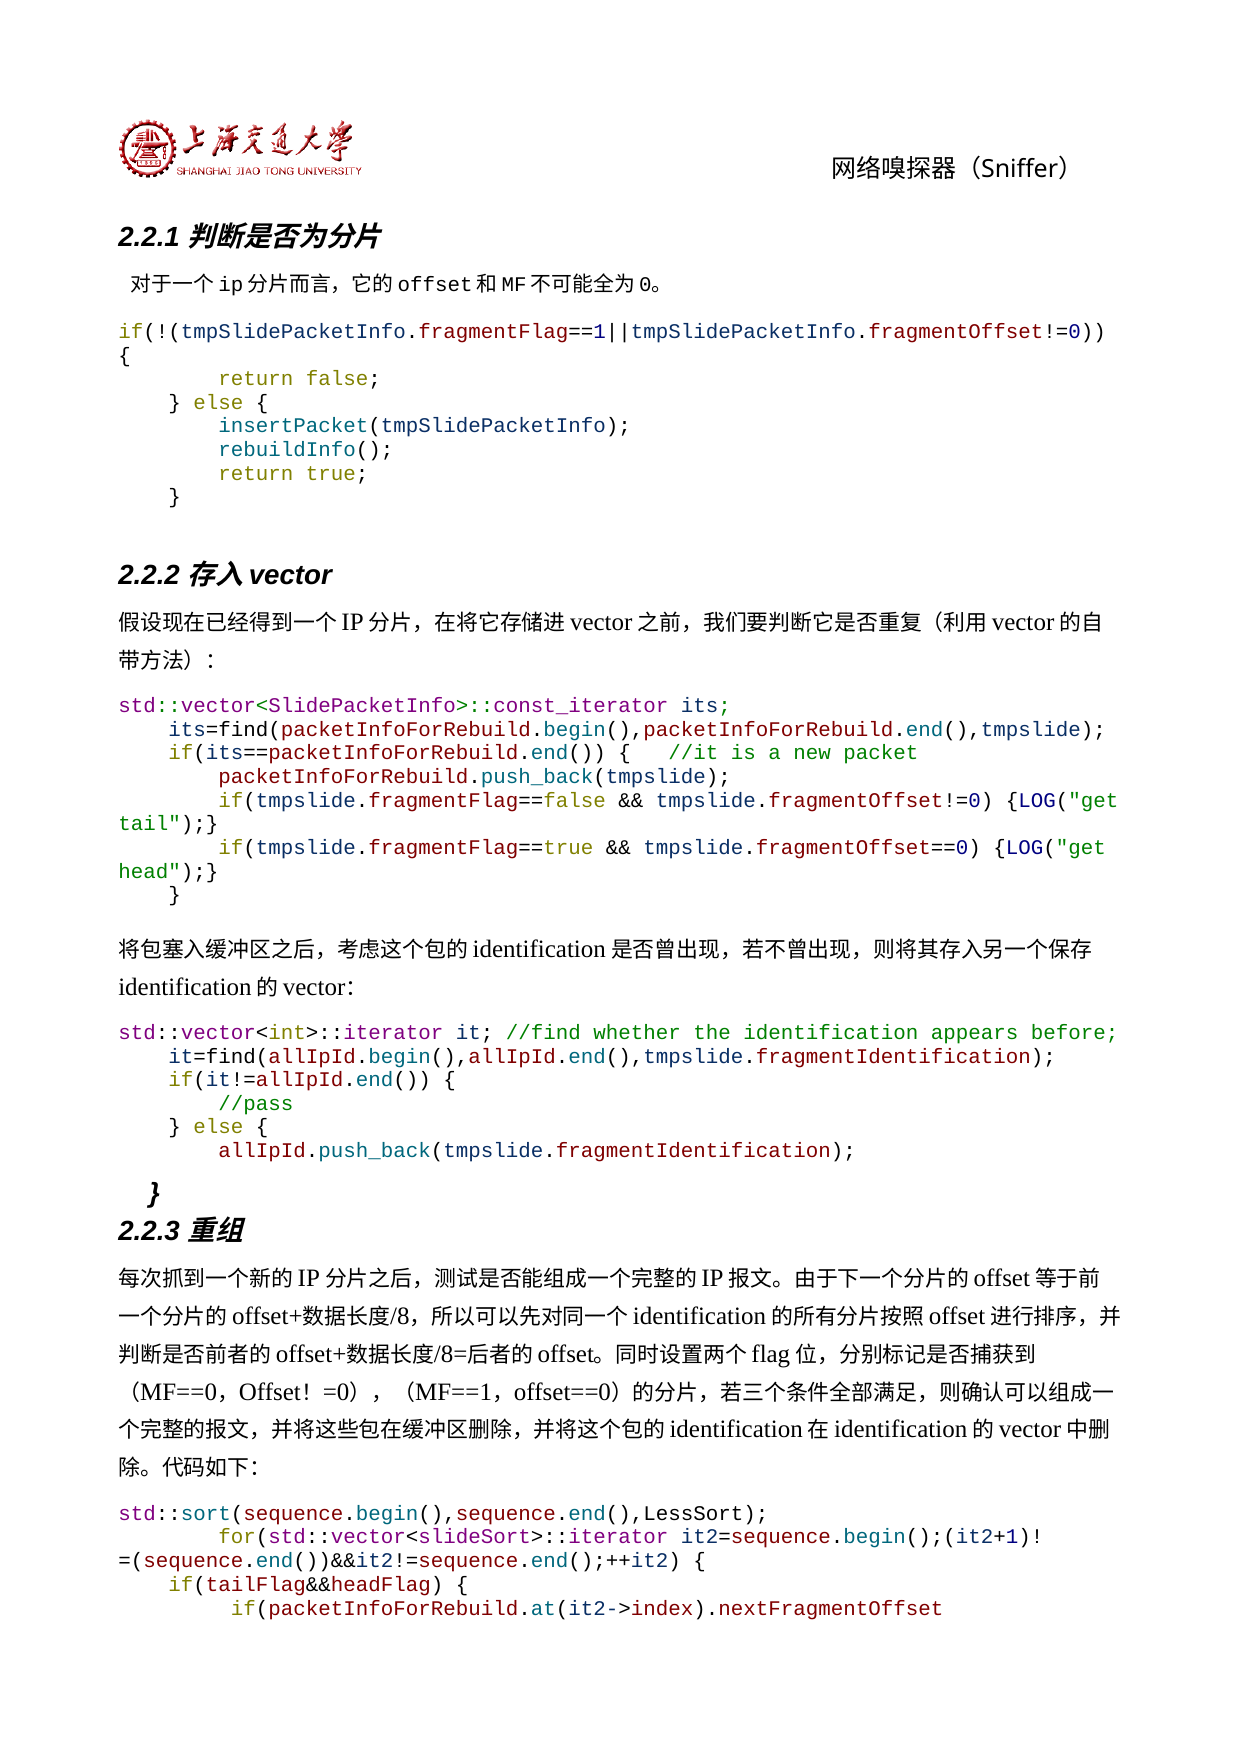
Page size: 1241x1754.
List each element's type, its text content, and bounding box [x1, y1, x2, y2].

text 对于一个ip分片而言，它的offset和MF不可能全为0。 [118, 267, 1122, 297]
subtitle } 2.2.3 重组 [118, 1176, 1122, 1248]
text allIpId.push_back(tmpslide.fragmentIdentification); [118, 1140, 1122, 1164]
text //pass [118, 1093, 1122, 1117]
text its=find(packetInfoForRebuild.begin(),packetInfoForRebuild.end(),tmpslide); [118, 719, 1122, 742]
text for(std::vector<slideSort>::iterator it2=sequence.begin();(it2+1)!=(sequence.end())&&it2!=sequence.end();++it2) { [118, 1527, 1122, 1574]
text } else { [118, 392, 1122, 416]
text } else { [118, 1117, 1122, 1140]
subtitle 2.2.1 判断是否为分片 [118, 214, 1122, 254]
subtitle 2.2.2 存入vector [118, 552, 1122, 592]
text 每次抓到一个新的IP分片之后，测试是否能组成一个完整的IP报文。由于下一个分片的offset等于前一个分片的offset+数据长度/8，所以可以先对同一个identification的所有分片按照offset进行排序，并判断是否前者的offset+数据长度/8=后者的offset。同时设置两个flag位，分别标记是否捕获到（MF==0，Offset！=0），（MF==1，offset==0）的分片，若三个条件全部满足，则确认可以组成一个完整的报文，并将这些包在缓冲区删除，并将这个包的identification在identification的vector中删除。代码如下： [118, 1261, 1122, 1482]
text if(tmpslide.fragmentFlag==true && tmpslide.fragmentOffset==0) {LOG("get head");} [118, 837, 1122, 884]
text if(!(tmpSlidePacketInfo.fragmentFlag==1||tmpSlidePacketInfo.fragmentOffset!=0)) { [118, 321, 1122, 368]
text if(it!=allIpId.end()) { [118, 1069, 1122, 1093]
text packetInfoForRebuild.push_back(tmpslide); [118, 766, 1122, 790]
text std::sort(sequence.begin(),sequence.end(),LessSort); [118, 1503, 1122, 1527]
text std::vector<int>::iterator it; //find whether the identification appears before; [118, 1022, 1122, 1046]
text if(its==packetInfoForRebuild.end()) { //it is a new packet [118, 742, 1122, 766]
text if(tailFlag&&headFlag) { [118, 1574, 1122, 1597]
text rebuildInfo(); [118, 439, 1122, 463]
text return false; [118, 368, 1122, 392]
text 假设现在已经得到一个IP分片，在将它存储进vector之前，我们要判断它是否重复（利用vector的自带方法）： [118, 605, 1122, 674]
picture [118, 118, 362, 178]
text insertPacket(tmpSlidePacketInfo); [118, 416, 1122, 439]
text } [118, 486, 1122, 510]
text if(packetInfoForRebuild.at(it2->index).nextFragmentOffset [118, 1597, 1122, 1621]
text it=find(allIpId.begin(),allIpId.end(),tmpslide.fragmentIdentification); [118, 1046, 1122, 1069]
text if(tmpslide.fragmentFlag==false && tmpslide.fragmentOffset!=0) {LOG("get tail");} [118, 790, 1122, 837]
text std::vector<SlidePacketInfo>::const_iterator its; [118, 695, 1122, 719]
text } [118, 884, 1122, 908]
text return true; [118, 463, 1122, 486]
text 将包塞入缓冲区之后，考虑这个包的identification是否曾出现，若不曾出现，则将其存入另一个保存identification的vector： [118, 932, 1122, 1001]
